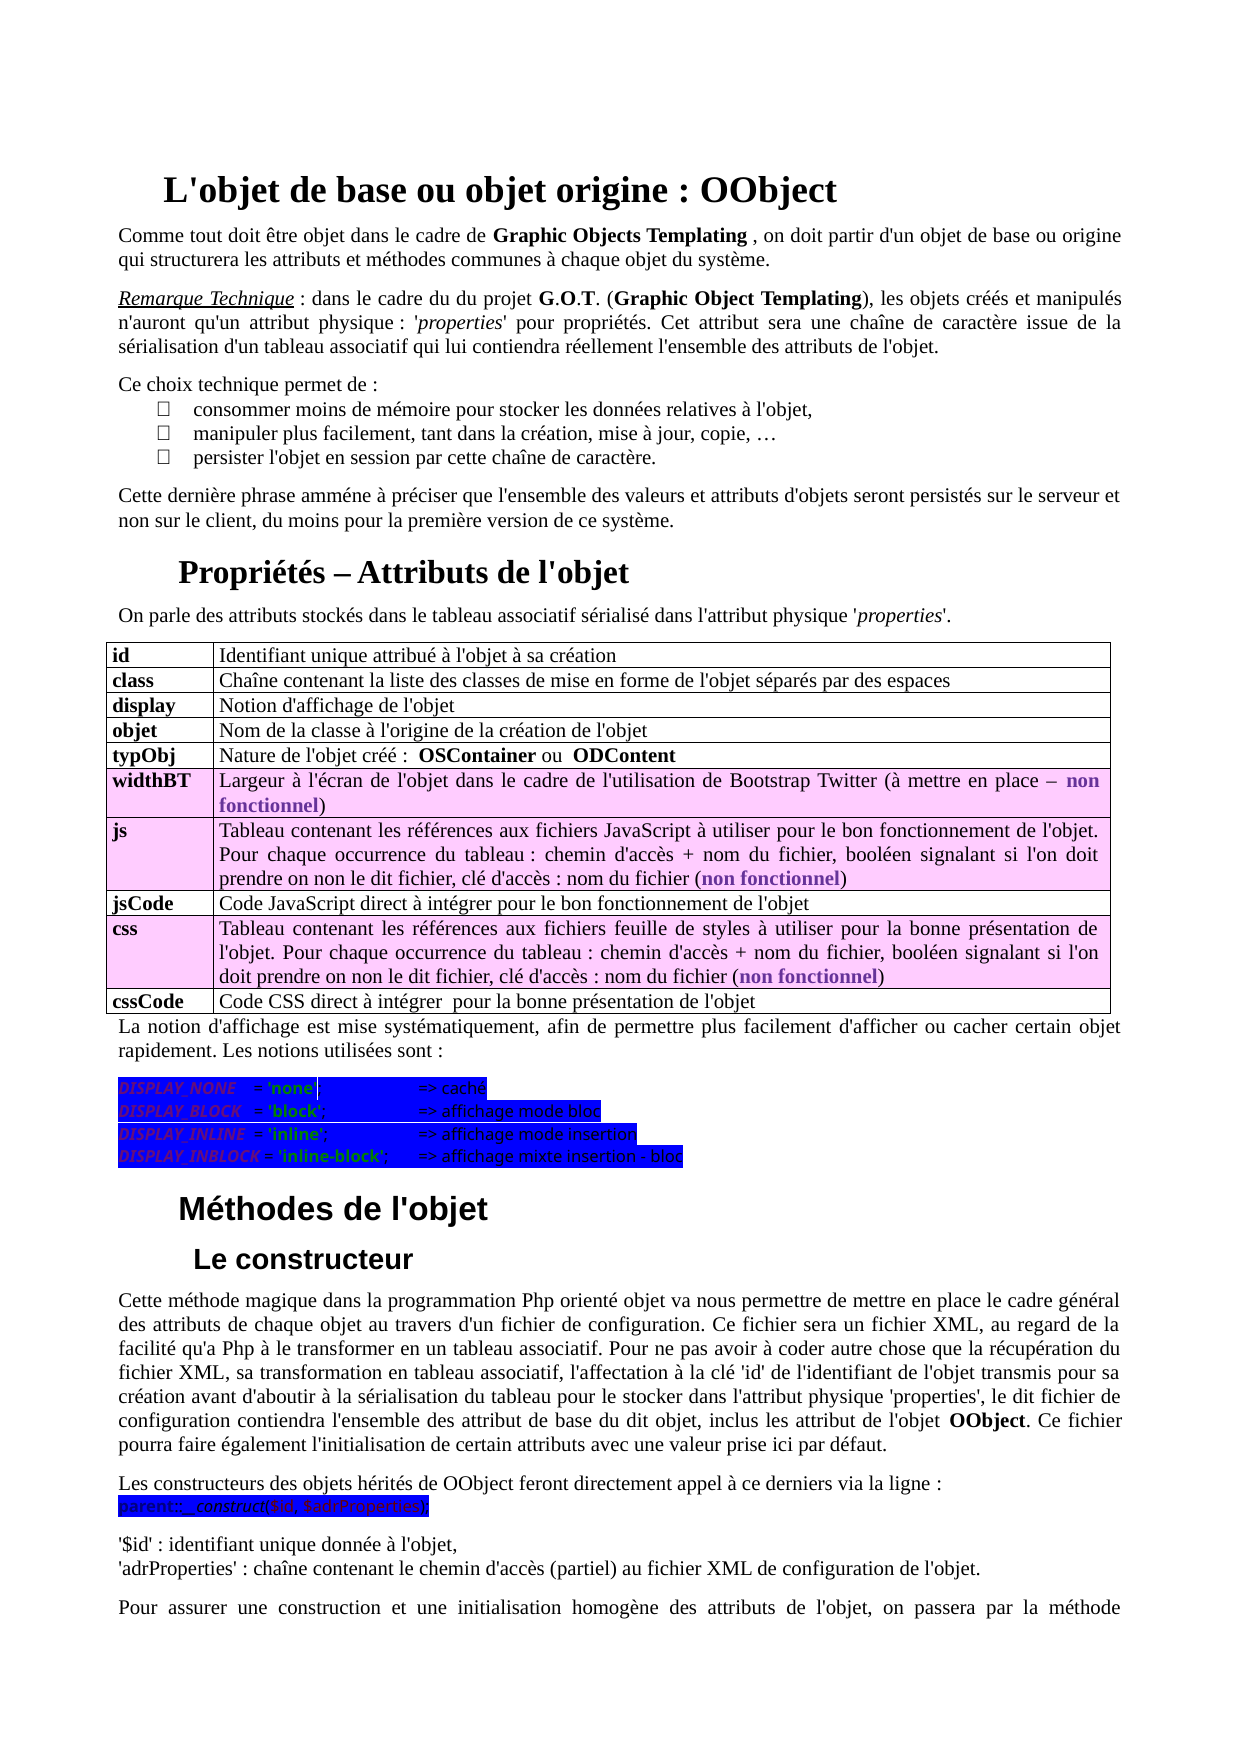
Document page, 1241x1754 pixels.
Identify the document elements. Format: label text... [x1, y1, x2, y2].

table_cell Chaîne contenant la liste des classes de mise en forme de l'objet séparés par des espaces [214, 668, 1110, 692]
table_cell class [107, 668, 213, 692]
subtitle Méthodes de l'objet [118, 1189, 1122, 1227]
table_cell display [107, 693, 213, 717]
text DISPLAY_BLOCK = 'block'; => affichage mode bloc [118, 1100, 1122, 1122]
text On parle des attributs stockés dans le tableau associatif sérialisé dans l'attribut physique 'properties'. [118, 603, 1122, 627]
subtitle Propriétés – Attributs de l'objet [118, 552, 1122, 591]
text DISPLAY_INLINE = 'inline'; => affichage mode insertion [118, 1122, 1122, 1145]
table_cell Tableau contenant les références aux fichiers feuille de styles à utiliser pour la bonne présentation de l'objet. Pour chaque occurrence du tableau : chemin d'accès + nom du fichier, booléen signalant si l'on doit prendre on non le dit fichier, clé d'accès : nom du fichier (non fonctionnel) [214, 916, 1110, 988]
subtitle Le constructeur [118, 1242, 1122, 1275]
table_cell Code CSS direct à intégrer pour la bonne présentation de l'objet [214, 989, 1110, 1013]
table_cell Nom de la classe à l'origine de la création de l'objet [214, 718, 1110, 742]
table_cell Largeur à l'écran de l'objet dans le cadre de l'utilisation de Bootstrap Twitter (à mettre en place – non fonctionnel) [214, 769, 1110, 817]
list persister l'objet en session par cette chaîne de caractère. [156, 445, 1122, 469]
text DISPLAY_INBLOCK = 'inline-block'; => affichage mixte insertion - bloc [118, 1145, 1122, 1168]
text parent::__construct($id, $adrProperties); [118, 1495, 1122, 1517]
table_cell widthBT [107, 769, 213, 817]
list manipuler plus facilement, tant dans la création, mise à jour, copie, … [156, 421, 1122, 445]
text Pour assurer une construction et une initialisation homogène des attributs de l'objet, on passera par la méthode [118, 1595, 1122, 1619]
table_cell objet [107, 718, 213, 742]
table_cell Notion d'affichage de l'objet [214, 693, 1110, 717]
text Remarque Technique : dans le cadre du du projet G.O.T. (Graphic Object Templating), les objets créés et manipulés n'auront qu'un attribut physique : 'properties' pour propriétés. Cet attribut sera une chaîne de caractère issue de la sérialisation d'un tableau associatif qui lui contiendra réellement l'ensemble des attributs de l'objet. [118, 286, 1122, 358]
table_cell typObj [107, 743, 213, 767]
text Les constructeurs des objets hérités de OObject feront directement appel à ce derniers via la ligne : [118, 1471, 1122, 1495]
table_cell Code JavaScript direct à intégrer pour le bon fonctionnement de l'objet [214, 891, 1110, 915]
subtitle L'objet de base ou objet origine : OObject [118, 167, 1122, 210]
table_cell jsCode [107, 891, 213, 915]
table_header id [107, 643, 213, 667]
text Cette dernière phrase amméne à préciser que l'ensemble des valeurs et attributs d'objets seront persistés sur le serveur et non sur le client, du moins pour la première version de ce système. [118, 483, 1122, 532]
text La notion d'affichage est mise systématiquement, afin de permettre plus facilement d'afficher ou cacher certain objet rapidement. Les notions utilisées sont : [118, 1014, 1122, 1062]
list consommer moins de mémoire pour stocker les données relatives à l'objet, [156, 396, 1122, 421]
text Ce choix technique permet de : [118, 372, 1122, 396]
text Comme tout doit être objet dans le cadre de Graphic Objects Templating , on doit partir d'un objet de base ou origine qui structurera les attributs et méthodes communes à chaque objet du système. [118, 223, 1122, 271]
text 'adrProperties' : chaîne contenant le chemin d'accès (partiel) au fichier XML de configuration de l'objet. [118, 1556, 1122, 1580]
text '$id' : identifiant unique donnée à l'objet, [118, 1532, 1122, 1556]
table_header Identifiant unique attribué à l'objet à sa création [214, 643, 1110, 667]
table_cell css [107, 916, 213, 988]
table_cell Tableau contenant les références aux fichiers JavaScript à utiliser pour le bon fonctionnement de l'objet. Pour chaque occurrence du tableau : chemin d'accès + nom du fichier, booléen signalant si l'on doit prendre on non le dit fichier, clé d'accès : nom du fichier (non fonctionnel) [214, 818, 1110, 890]
table_cell cssCode [107, 989, 213, 1013]
table_cell Nature de l'objet créé : OSContainer ou ODContent [214, 743, 1110, 767]
text DISPLAY_NONE = 'none'; => caché [118, 1077, 1122, 1100]
table_cell js [107, 818, 213, 890]
text Cette méthode magique dans la programmation Php orienté objet va nous permettre de mettre en place le cadre général des attributs de chaque objet au travers d'un fichier de configuration. Ce fichier sera un fichier XML, au regard de la facilité qu'a Php à le transformer en un tableau associatif. Pour ne pas avoir à coder autre chose que la récupération du fichier XML, sa transformation en tableau associatif, l'affectation à la clé 'id' de l'identifiant de l'objet transmis pour sa création avant d'aboutir à la sérialisation du tableau pour le stocker dans l'attribut physique 'properties', le dit fichier de configuration contiendra l'ensemble des attribut de base du dit objet, inclus les attribut de l'objet OObject. Ce fichier pourra faire également l'initialisation de certain attributs avec une valeur prise ici par défaut. [118, 1288, 1122, 1456]
